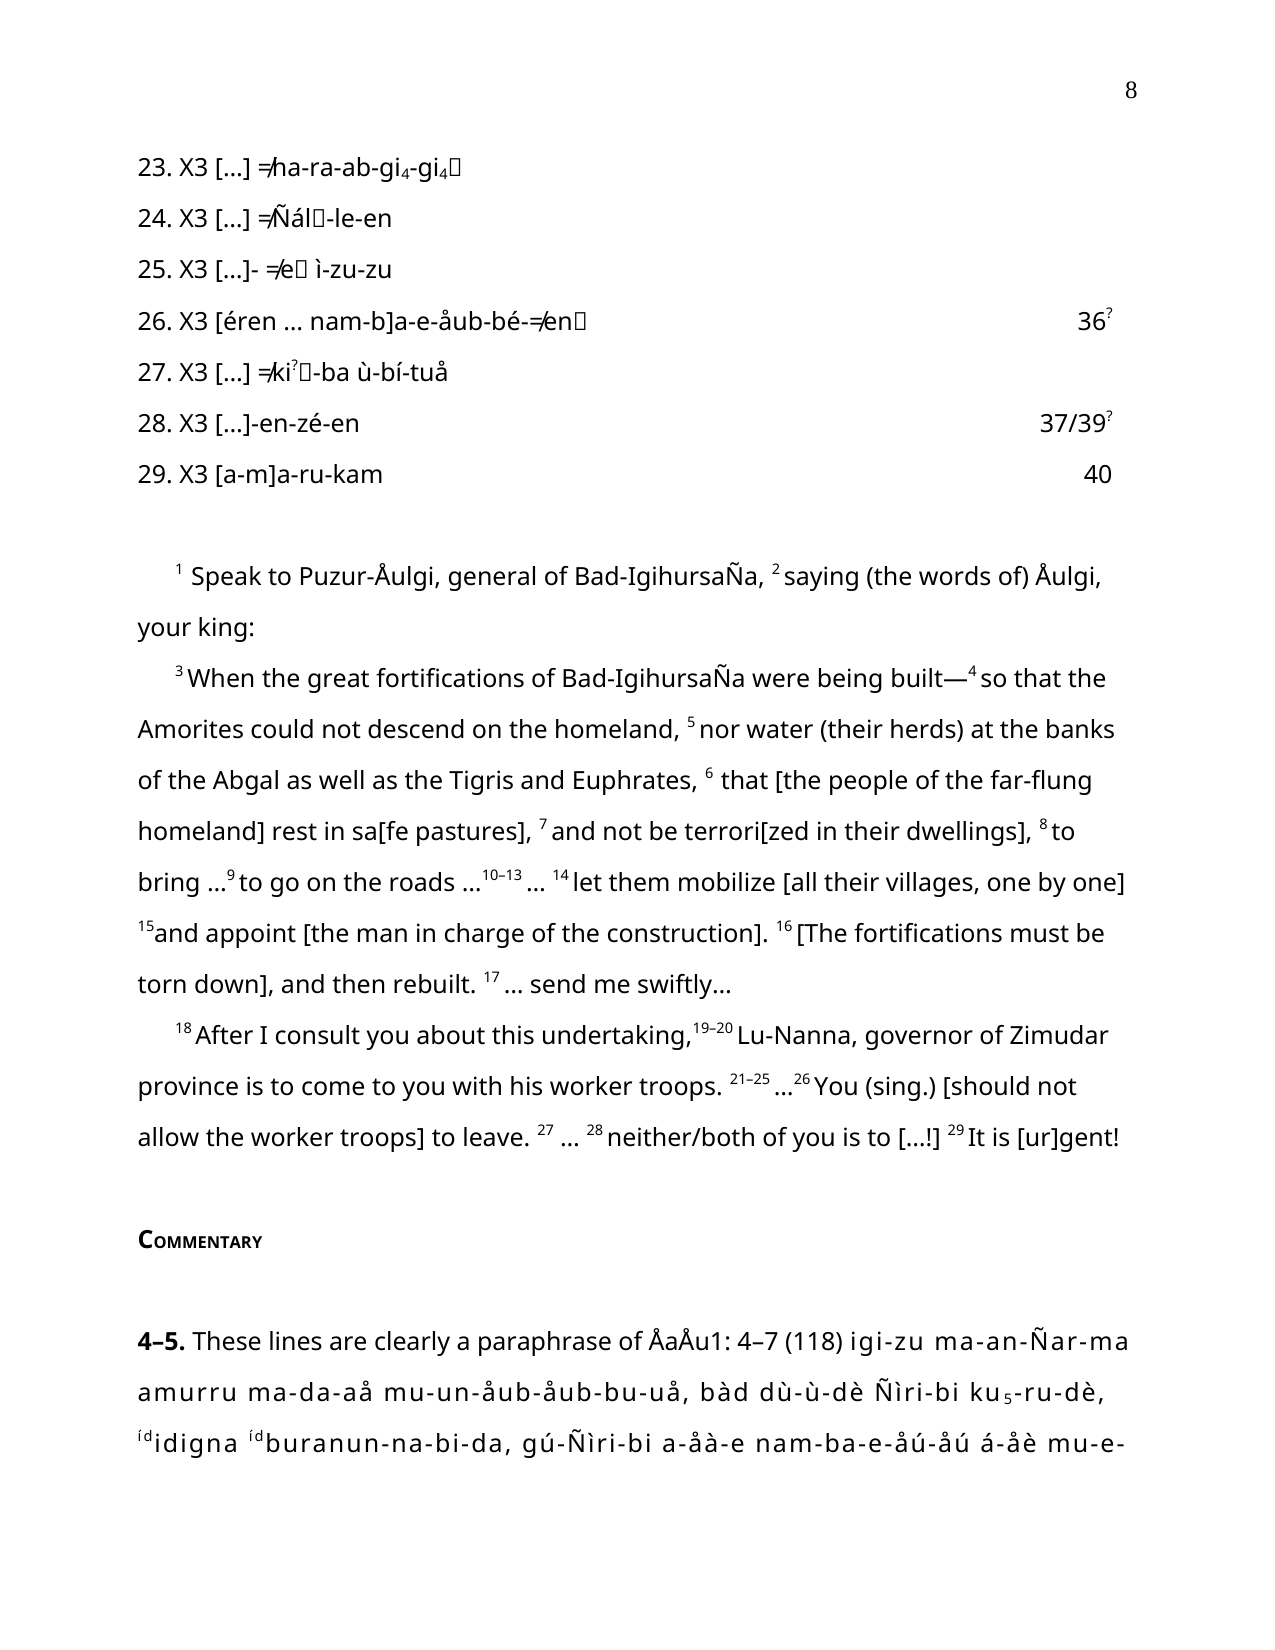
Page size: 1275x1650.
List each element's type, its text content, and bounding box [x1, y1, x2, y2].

text Commentary [137, 1222, 1138, 1256]
text 1 Speak to Puzur-Åulgi, general of Bad-IgihursaÑa, 2 saying (the words of) Åulgi, your king: [137, 558, 1138, 643]
text 26. X3 [éren … nam-b]a-e-åub-bé-≠en 36? [137, 303, 1138, 337]
text 18 After I consult you about this undertaking,19–20 Lu-Nanna, governor of Zimudar province is to come to you with his worker troops. 21–25 …26 You (sing.) [should not allow the worker troops] to leave. 27 … 28 neither/both of you is to […!] 29 It is [ur]gent! [137, 1018, 1138, 1154]
text 4–5. These lines are clearly a paraphrase of ÅaÅu1: 4–7 (118) igi-zu ma-an-Ñar-ma amurru ma-da-aå mu-un-åub-åub-bu-uå, bàd dù-ù-dè Ñìri-bi ku5-ru-dè, ídidigna ídburanun-na-bi-da, gú-Ñìri-bi a-åà-e nam-ba-e-åú-åú á-åè mu-e- [137, 1324, 1138, 1460]
text 23. X3 […] ≠ha-ra-ab-gi4-gi4 [137, 150, 1138, 184]
text 29. X3 [a-m]a-ru-kam 40 [137, 456, 1138, 490]
text 27. X3 […] ≠ki?-ba ù-bí-tuå [137, 354, 1138, 388]
text 28. X3 […]-en-zé-en 37/39? [137, 405, 1138, 439]
text 25. X3 […]- ≠e ì-zu-zu [137, 252, 1138, 286]
text 3 When the great fortifications of Bad-IgihursaÑa were being­ built—4 so that the Amorites could not descend on the homeland,­ 5 nor water (their herds) at the banks of the Abgal as well as the Tigris and Euphrates, 6 that [the people of the­ far-flung homeland] rest in sa[fe pastures], 7 and not be terrori[zed in their dwellings], 8 to bring …9 to go on the roads …10–13 … 14 let them mobilize [all their villages, one by one] 15and appoint [the man in charge of the construction]. 16 [The fortifications must be torn down], and then rebuilt. 17 … send me swiftly… [137, 660, 1138, 1001]
text 24. X3 […] ≠Ñál-le-en [137, 201, 1138, 235]
